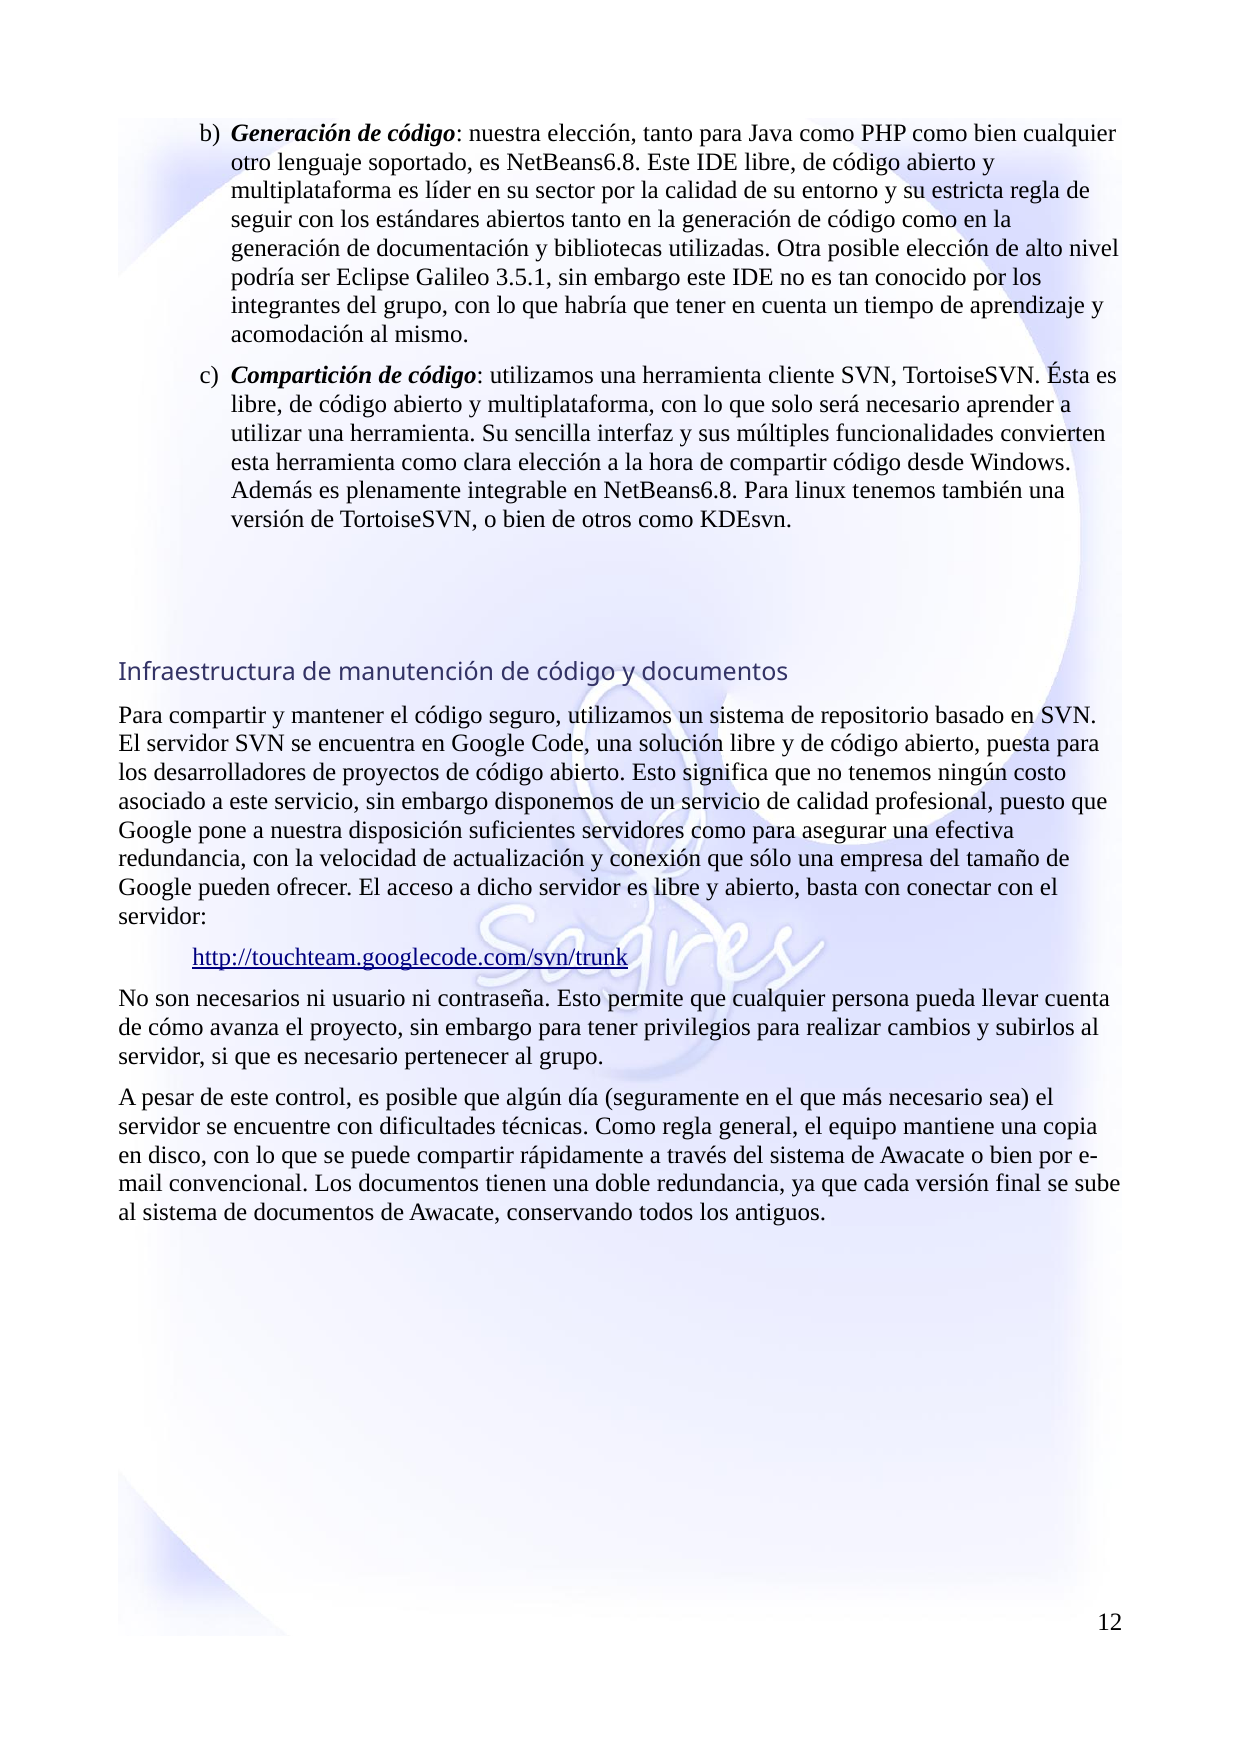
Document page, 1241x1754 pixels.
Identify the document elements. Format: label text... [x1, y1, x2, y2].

text No son necesarios ni usuario ni contraseña. Esto permite que cualquier persona pueda llevar cuenta de cómo avanza el proyecto, sin embargo para tener privilegios para realizar cambios y subirlos al servidor, si que es necesario pertenecer al grupo. [118, 983, 1122, 1070]
picture [118, 1226, 1122, 1636]
text A pesar de este control, es posible que algún día (seguramente en el que más necesario sea) el servidor se encuentre con dificultades técnicas. Como regla general, el equipo mantiene una copia en disco, con lo que se puede compartir rápidamente a través del sistema de Awacate o bien por e-mail convencional. Los documentos tienen una doble redundancia, ya que cada versión final se sube al sistema de documentos de Awacate, conservando todos los antiguos. [118, 1082, 1122, 1226]
picture [118, 687, 1122, 700]
subtitle Infraestructura de manutención de código y documentos [118, 653, 1122, 687]
text Para compartir y mantener el código seguro, utilizamos un sistema de repositorio basado en SVN. El servidor SVN se encuentra en Google Code, una solución libre y de código abierto, puesta para los desarrolladores de proyectos de código abierto. Esto significa que no tenemos ningún costo asociado a este servicio, sin embargo disponemos de un servicio de calidad profesional, puesto que Google pone a nuestra disposición suficientes servidores como para asegurar una efectiva redundancia, con la velocidad de actualización y conexión que sólo una empresa del tamaño de Google pueden ofrecer. El acceso a dicho servidor es libre y abierto, basta con conectar con el servidor: [118, 700, 1122, 930]
picture [118, 971, 1122, 983]
picture [118, 930, 1122, 942]
picture [118, 1070, 1122, 1082]
picture [118, 118, 1122, 653]
text http://touchteam.googlecode.com/svn/trunk [118, 942, 1122, 971]
list Compartición de código: utilizamos una herramienta cliente SVN, TortoiseSVN. Ésta es libre, de código abierto y multiplataforma, con lo que solo será necesario aprender a utilizar una herramienta. Su sencilla interfaz y sus múltiples funcionalidades convierten esta herramienta como clara elección a la hora de compartir código desde Windows. Además es plenamente integrable en NetBeans6.8. Para linux tenemos también una versión de TortoiseSVN, o bien de otros como KDEsvn. [193, 361, 1122, 533]
list Generación de código: nuestra elección, tanto para Java como PHP como bien cualquier otro lenguaje soportado, es NetBeans6.8. Este IDE libre, de código abierto y multiplataforma es líder en su sector por la calidad de su entorno y su estricta regla de seguir con los estándares abiertos tanto en la generación de código como en la generación de documentación y bibliotecas utilizadas. Otra posible elección de alto nivel podría ser Eclipse Galileo 3.5.1, sin embargo este IDE no es tan conocido por los integrantes del grupo, con lo que habría que tener en cuenta un tiempo de aprendizaje y acomodación al mismo. [193, 118, 1122, 348]
